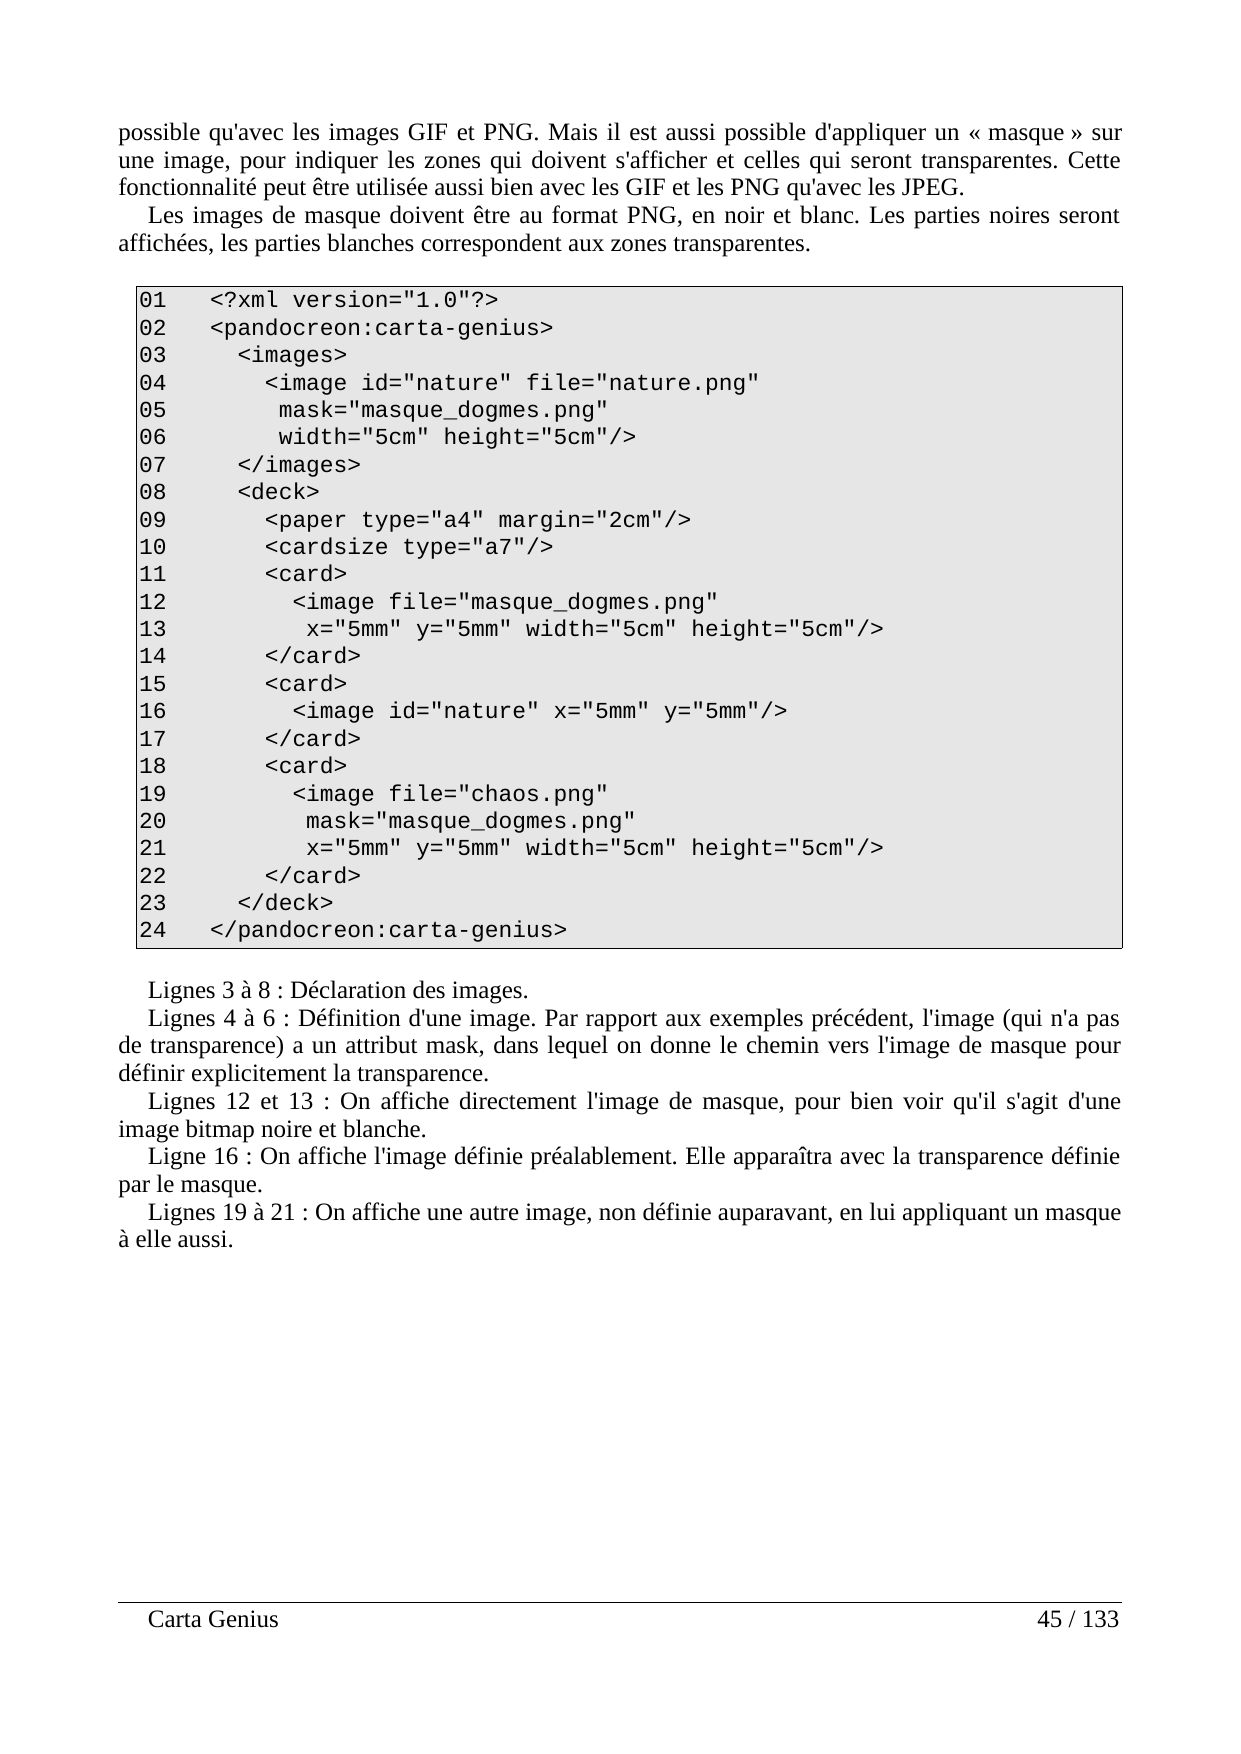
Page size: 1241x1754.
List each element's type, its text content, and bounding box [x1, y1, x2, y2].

text 17 </card> [137, 724, 1122, 751]
text Lignes 4 à 6 : Définition d'une image. Par rapport aux exemples précédent, l'image (qui n'a pas de transparence) a un attribut mask, dans lequel on donne le chemin vers l'image de masque pour définir explicitement la transparence. [118, 1004, 1122, 1087]
text Les images de masque doivent être au format PNG, en noir et blanc. Les parties noires seront affichées, les parties blanches correspondent aux zones transparentes. [118, 201, 1122, 257]
text 24 </pandocreon:carta-genius> [137, 916, 1122, 948]
text Lignes 3 à 8 : Déclaration des images. [118, 976, 1122, 1004]
text 18 <card> [137, 751, 1122, 779]
text possible qu'avec les images GIF et PNG. Mais il est aussi possible d'appliquer un « masque » sur une image, pour indiquer les zones qui doivent s'afficher et celles qui seront transparentes. Cette fonctionnalité peut être utilisée aussi bien avec les GIF et les PNG qu'avec les JPEG. [118, 118, 1122, 201]
text 14 </card> [137, 642, 1122, 669]
text 13 x="5mm" y="5mm" width="5cm" height="5cm"/> [137, 614, 1122, 642]
text 05 mask="masque_dogmes.png" [137, 395, 1122, 422]
text 08 <deck> [137, 477, 1122, 505]
text 15 <card> [137, 669, 1122, 696]
text 01 <?xml version="1.0"?> [137, 287, 1122, 313]
text 10 <cardsize type="a7"/> [137, 532, 1122, 559]
text 02 <pandocreon:carta-genius> [137, 313, 1122, 340]
text 23 </deck> [137, 888, 1122, 916]
text 11 <card> [137, 559, 1122, 587]
text 07 </images> [137, 450, 1122, 477]
text 19 <image file="chaos.png" [137, 779, 1122, 806]
text 20 mask="masque_dogmes.png" [137, 806, 1122, 833]
text 21 x="5mm" y="5mm" width="5cm" height="5cm"/> [137, 833, 1122, 861]
text Lignes 12 et 13 : On affiche directement l'image de masque, pour bien voir qu'il s'agit d'une image bitmap noire et blanche. [118, 1087, 1122, 1142]
text 03 <images> [137, 340, 1122, 368]
text 09 <paper type="a4" margin="2cm"/> [137, 505, 1122, 532]
text 06 width="5cm" height="5cm"/> [137, 422, 1122, 450]
text 16 <image id="nature" x="5mm" y="5mm"/> [137, 696, 1122, 724]
text 12 <image file="masque_dogmes.png" [137, 587, 1122, 614]
text 22 </card> [137, 861, 1122, 888]
text Ligne 16 : On affiche l'image définie préalablement. Elle apparaîtra avec la transparence définie par le masque. [118, 1142, 1122, 1198]
text 04 <image id="nature" file="nature.png" [137, 368, 1122, 395]
text Lignes 19 à 21 : On affiche une autre image, non définie auparavant, en lui appliquant un masque à elle aussi. [118, 1198, 1122, 1253]
